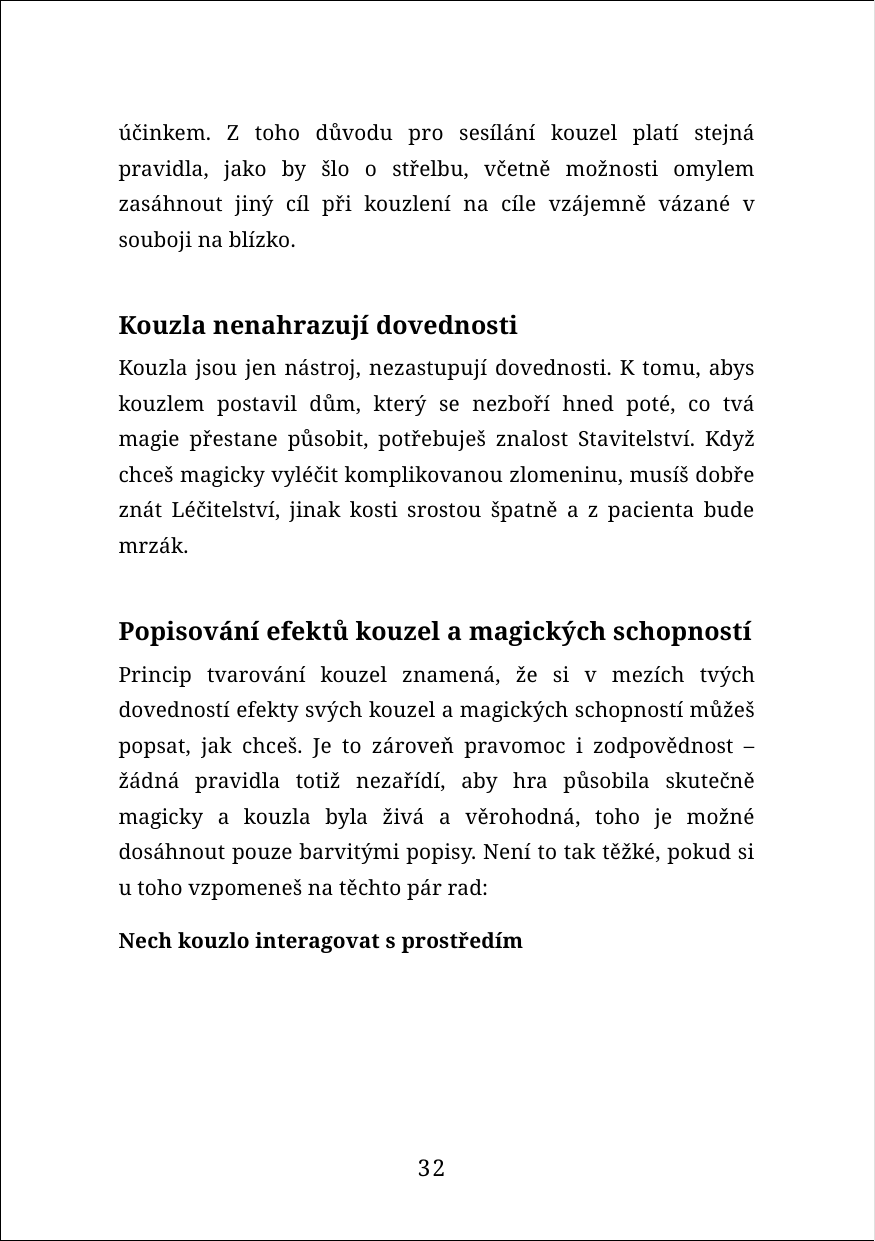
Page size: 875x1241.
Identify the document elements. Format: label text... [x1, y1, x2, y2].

subtitle Popisování efektů kouzel a magických schopností [118, 614, 756, 648]
text Princip tvarování kouzel znamená, že si v mezích tvých dovedností efekty svých kouzel a magických schopností můžeš popsat, jak chceš. Je to zároveň pravomoc i zodpovědnost – žádná pravidla totiž nezařídí, aby hra působila skutečně magicky a kouzla byla živá a věrohodná, toho je možné dosáhnout pouze barvitými popisy. Není to tak těžké, pokud si u toho vzpomeneš na těchto pár rad: [118, 660, 756, 901]
subtitle Kouzla nenahrazují dovednosti [118, 308, 756, 342]
text Nech kouzlo interagovat s prostředím [118, 926, 756, 954]
text Kouzla jsou jen nástroj, nezastupují dovednosti. K tomu, abys kouzlem postavil dům, který se nezboří hned poté, co tvá magie přestane působit, potřebuješ znalost Stavitelství. Když chceš magicky vyléčit komplikovanou zlomeninu, musíš dobře znát Léčitelství, jinak kosti srostou špatně a z pacienta bude mrzák. [118, 353, 756, 559]
text účinkem. Z toho důvodu pro sesílání kouzel platí stejná pravidla, jako by šlo o střelbu, včetně možnosti omylem zasáhnout jiný cíl při kouzlení na cíle vzájemně vázané v souboji na blízko. [118, 118, 756, 253]
